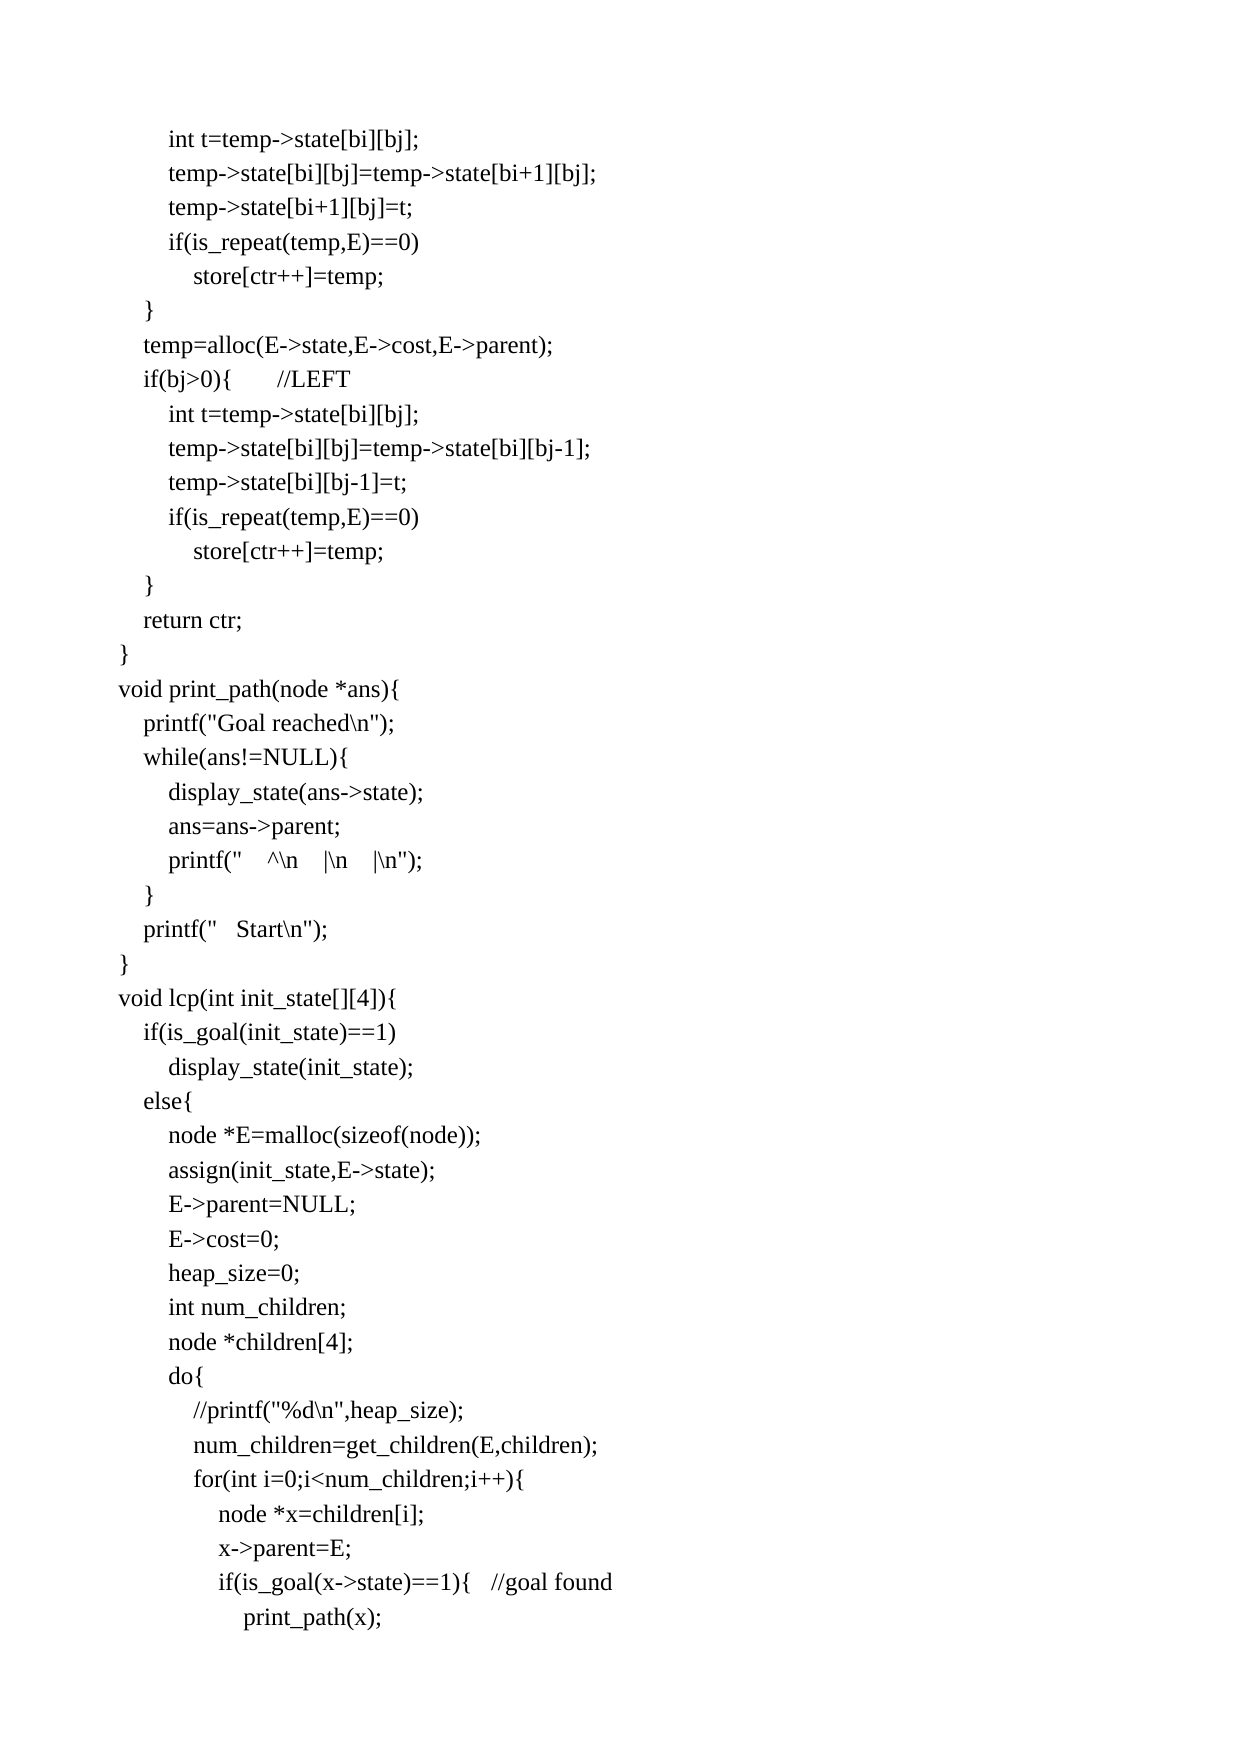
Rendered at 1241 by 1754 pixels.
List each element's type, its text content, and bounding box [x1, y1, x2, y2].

text return ctr; [118, 599, 1122, 634]
text temp->state[bi+1][bj]=t; [118, 187, 1122, 221]
text E->cost=0; [118, 1218, 1122, 1252]
text else{ [118, 1081, 1122, 1115]
text void lcp(int init_state[][4]){ [118, 977, 1122, 1012]
text int t=temp->state[bi][bj]; [118, 393, 1122, 427]
text store[ctr++]=temp; [118, 531, 1122, 565]
text printf(" Start\n"); [118, 909, 1122, 943]
text do{ [118, 1356, 1122, 1390]
text E->parent=NULL; [118, 1184, 1122, 1218]
text x->parent=E; [118, 1527, 1122, 1562]
text void print_path(node *ans){ [118, 668, 1122, 702]
text node *E=malloc(sizeof(node)); [118, 1115, 1122, 1149]
text int num_children; [118, 1287, 1122, 1321]
text if(is_goal(init_state)==1) [118, 1012, 1122, 1046]
text } [118, 874, 1122, 909]
text if(is_repeat(temp,E)==0) [118, 496, 1122, 531]
text if(bj>0){ //LEFT [118, 359, 1122, 393]
text temp->state[bi][bj-1]=t; [118, 462, 1122, 496]
text } [118, 565, 1122, 599]
text if(is_repeat(temp,E)==0) [118, 221, 1122, 256]
text int t=temp->state[bi][bj]; [118, 118, 1122, 152]
text if(is_goal(x->state)==1){ //goal found [118, 1562, 1122, 1596]
text } [118, 634, 1122, 668]
text print_path(x); [118, 1596, 1122, 1631]
text heap_size=0; [118, 1252, 1122, 1287]
text } [118, 290, 1122, 324]
text assign(init_state,E->state); [118, 1149, 1122, 1184]
text printf("Goal reached\n"); [118, 702, 1122, 737]
text for(int i=0;i<num_children;i++){ [118, 1459, 1122, 1493]
text node *x=children[i]; [118, 1493, 1122, 1527]
text printf(" ^\n |\n |\n"); [118, 840, 1122, 874]
text ans=ans->parent; [118, 806, 1122, 840]
text } [118, 943, 1122, 977]
text store[ctr++]=temp; [118, 256, 1122, 290]
text temp->state[bi][bj]=temp->state[bi][bj-1]; [118, 427, 1122, 462]
text while(ans!=NULL){ [118, 737, 1122, 771]
text //printf("%d\n",heap_size); [118, 1390, 1122, 1424]
text display_state(ans->state); [118, 771, 1122, 806]
text display_state(init_state); [118, 1046, 1122, 1081]
text temp=alloc(E->state,E->cost,E->parent); [118, 324, 1122, 359]
text node *children[4]; [118, 1321, 1122, 1356]
text temp->state[bi][bj]=temp->state[bi+1][bj]; [118, 152, 1122, 187]
text num_children=get_children(E,children); [118, 1424, 1122, 1459]
